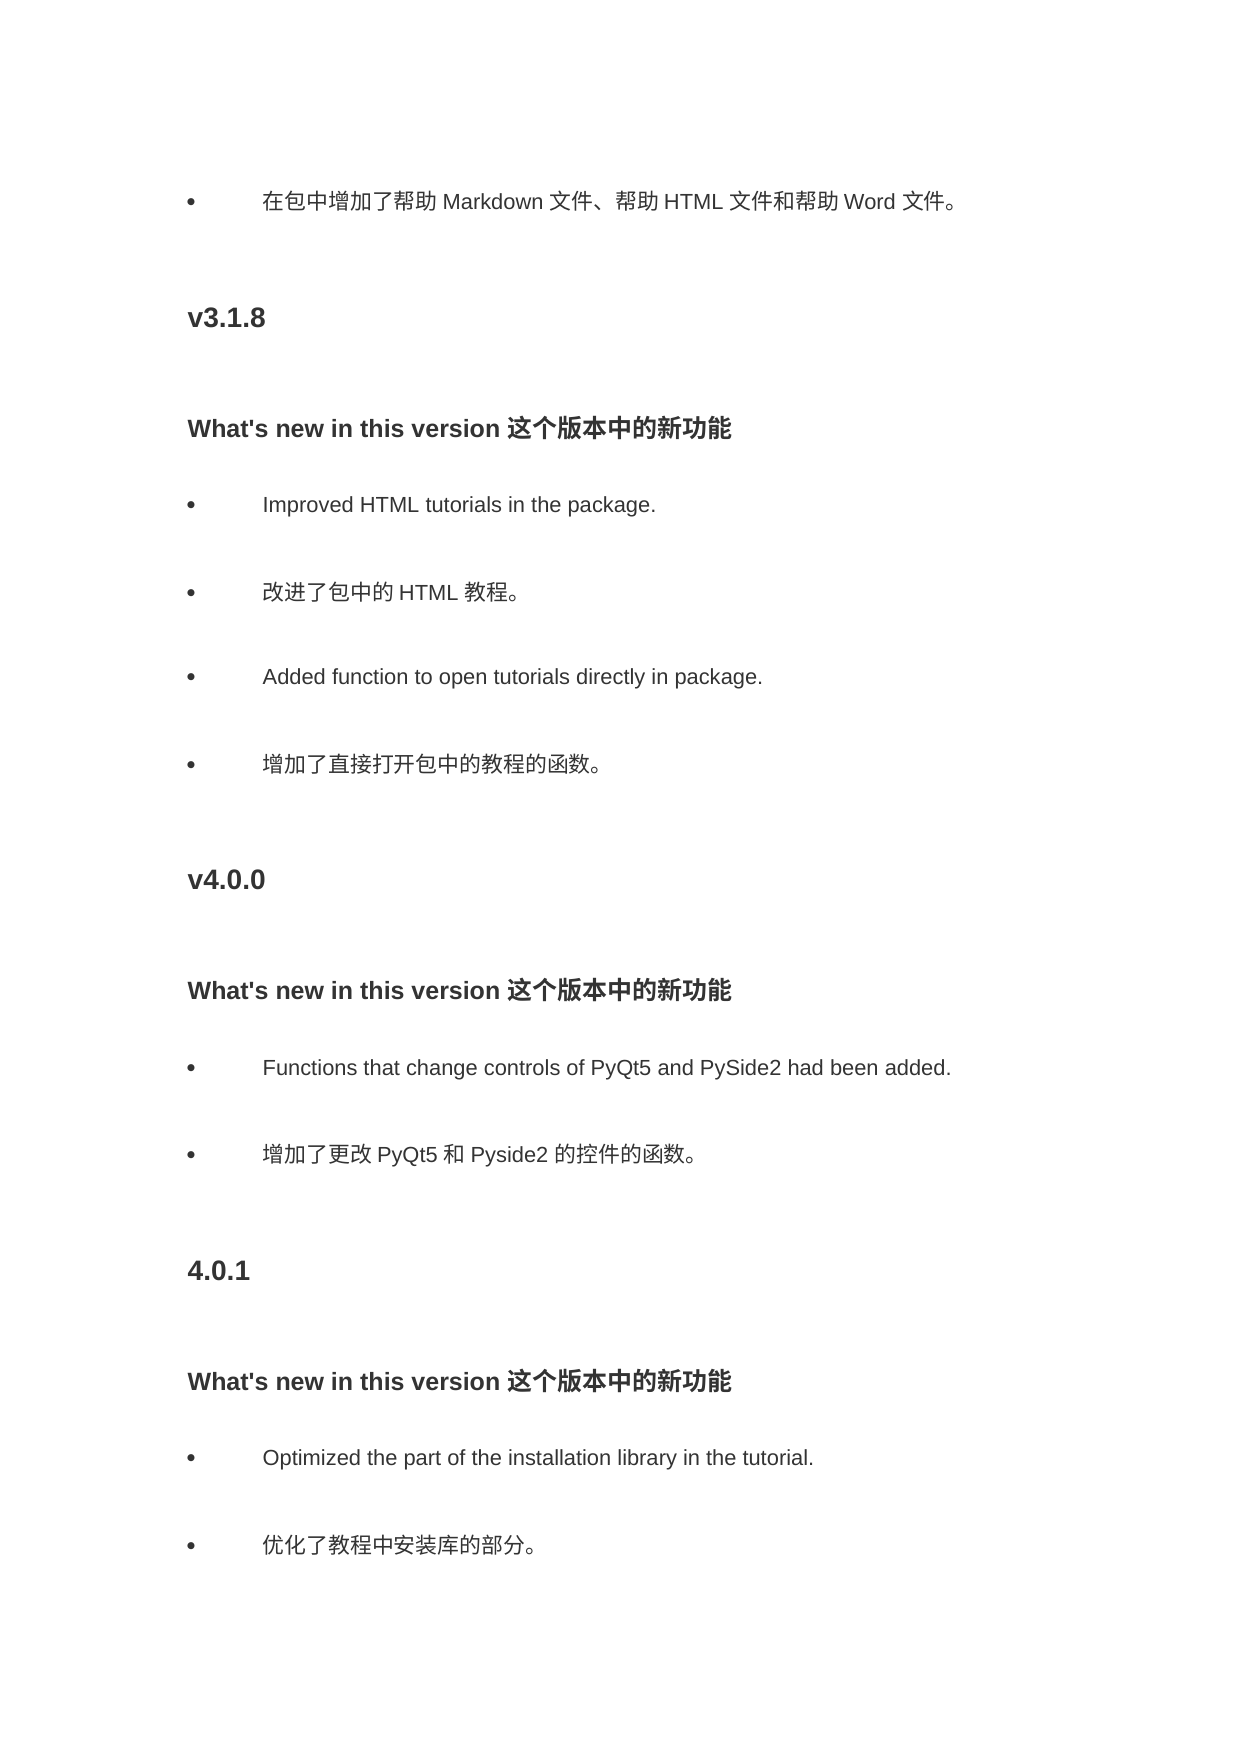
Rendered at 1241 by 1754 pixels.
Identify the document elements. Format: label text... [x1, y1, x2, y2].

list Improved HTML tutorials in the package. [187, 463, 1053, 525]
subtitle What's new in this version 这个版本中的新功能 [187, 1338, 1053, 1400]
list 优化了教程中安装库的部分。 [187, 1502, 1053, 1564]
list 增加了直接打开包中的教程的函数。 [187, 721, 1053, 783]
subtitle What's new in this version 这个版本中的新功能 [187, 385, 1053, 447]
subtitle 4.0.1 [187, 1228, 1053, 1291]
list Functions that change controls of PyQt5 and PySide2 had been added. [187, 1025, 1053, 1088]
subtitle What's new in this version 这个版本中的新功能 [187, 947, 1053, 1010]
subtitle v4.0.0 [187, 838, 1053, 900]
list Added function to open tutorials directly in package. [187, 635, 1053, 697]
list 增加了更改 PyQt5 和 Pyside2 的控件的函数。 [187, 1111, 1053, 1174]
subtitle v3.1.8 [187, 275, 1053, 338]
list 改进了包中的 HTML 教程。 [187, 549, 1053, 611]
list 在包中增加了帮助 Markdown 文件、帮助 HTML 文件和帮助 Word 文件。 [187, 158, 1053, 221]
list Optimized the part of the installation library in the tutorial. [187, 1416, 1053, 1478]
